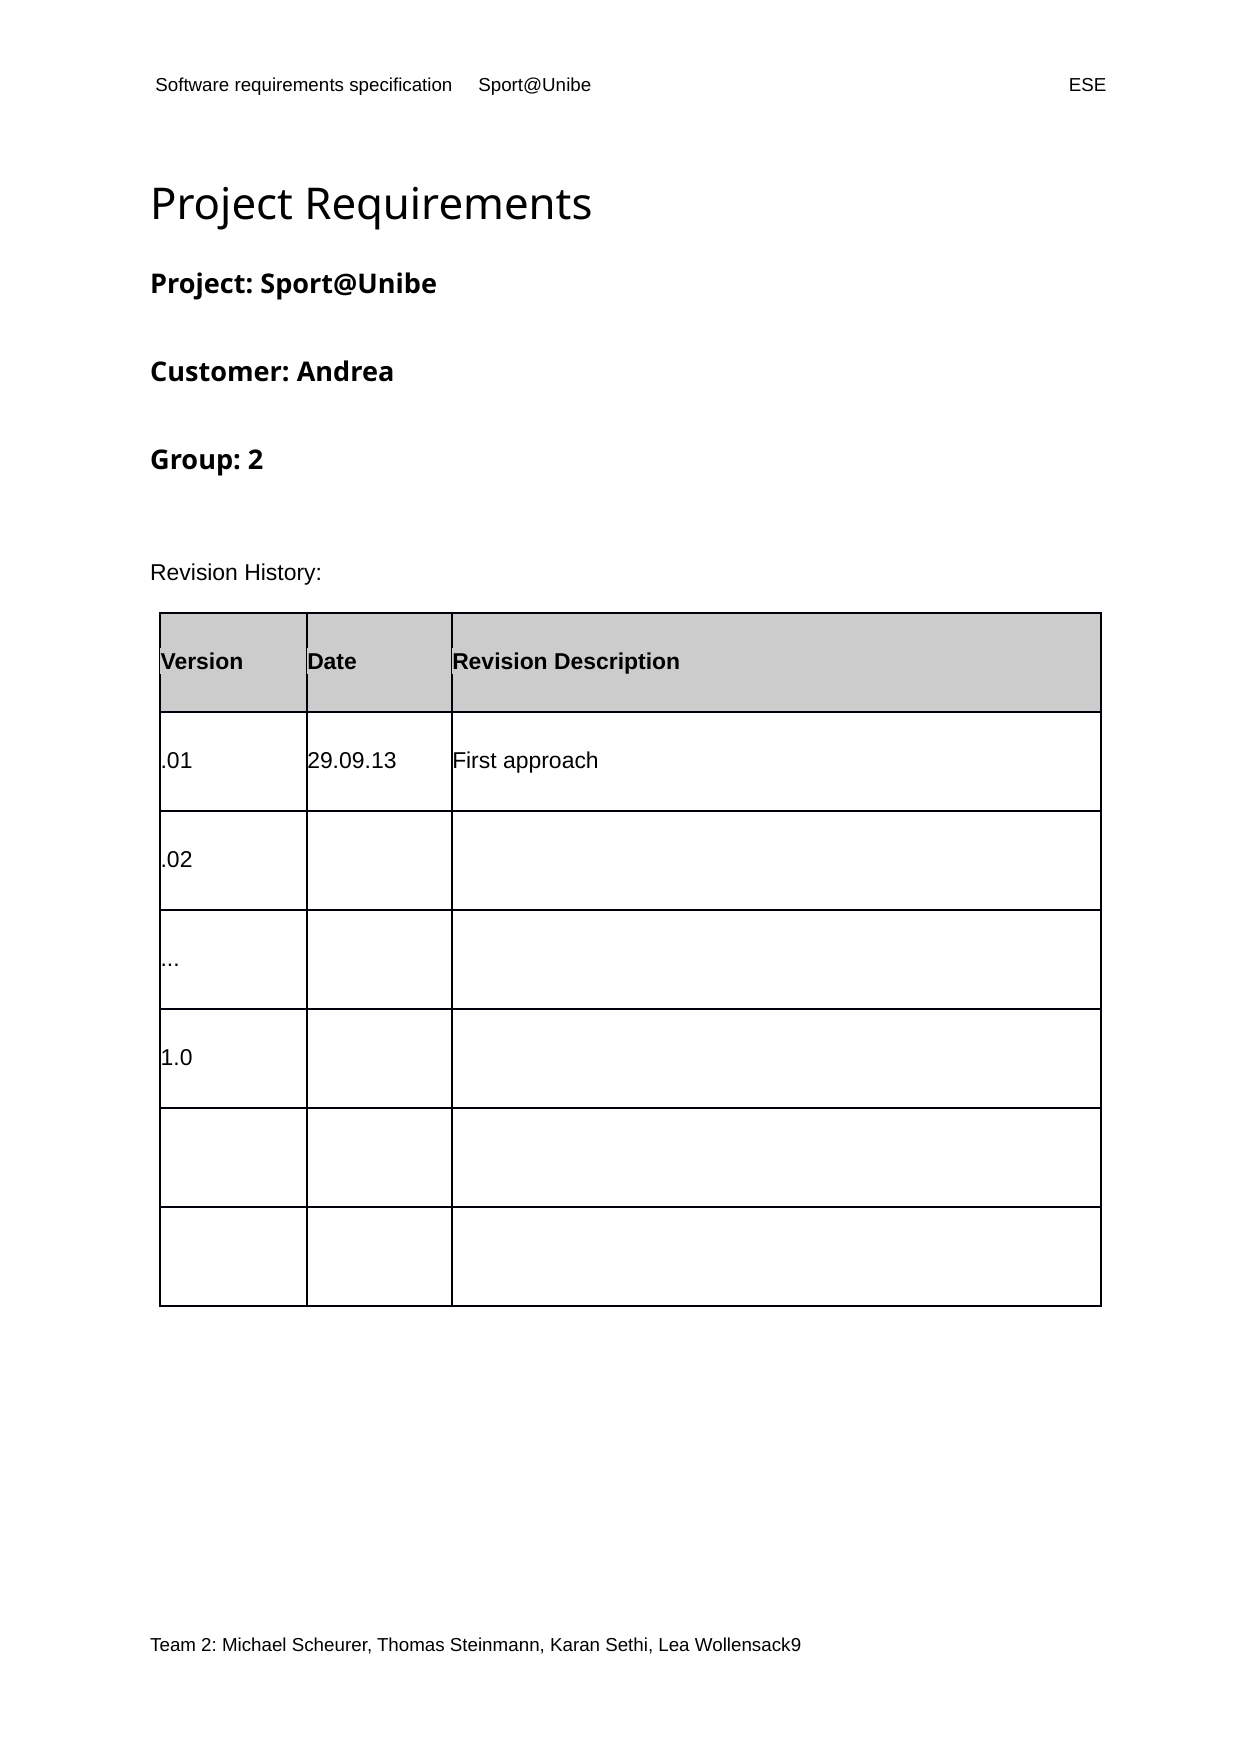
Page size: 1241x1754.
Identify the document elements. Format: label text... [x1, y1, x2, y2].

table_cell [453, 911, 1100, 1008]
subtitle Group: 2 [150, 441, 1090, 478]
table_cell [453, 1109, 1100, 1206]
table_cell [308, 911, 451, 1008]
table_cell [453, 1010, 1100, 1107]
table_cell First approach [453, 713, 1100, 810]
text Revision History: [150, 559, 1090, 586]
table_header Date [308, 614, 451, 711]
table_cell ... [161, 911, 306, 1008]
table_cell [308, 1109, 451, 1206]
table_cell 1.0 [161, 1010, 306, 1107]
text Project Requirements [150, 173, 1090, 232]
subtitle Project: Sport@Unibe [150, 264, 1090, 301]
table_cell [453, 812, 1100, 909]
table_cell .02 [161, 812, 306, 909]
table_cell [161, 1109, 306, 1206]
table_cell [161, 1208, 306, 1305]
table_header [160, 1383, 179, 1480]
table_cell [308, 1010, 451, 1107]
table_header Version [161, 614, 306, 711]
table_header [179, 1383, 1101, 1480]
table_cell [453, 1208, 1100, 1305]
table_cell .01 [161, 713, 306, 810]
table_cell [308, 812, 451, 909]
table_cell [308, 1208, 451, 1305]
table_cell 29.09.13 [308, 713, 451, 810]
subtitle Customer: Andrea [150, 352, 1090, 389]
table_header Revision Description [453, 614, 1100, 711]
